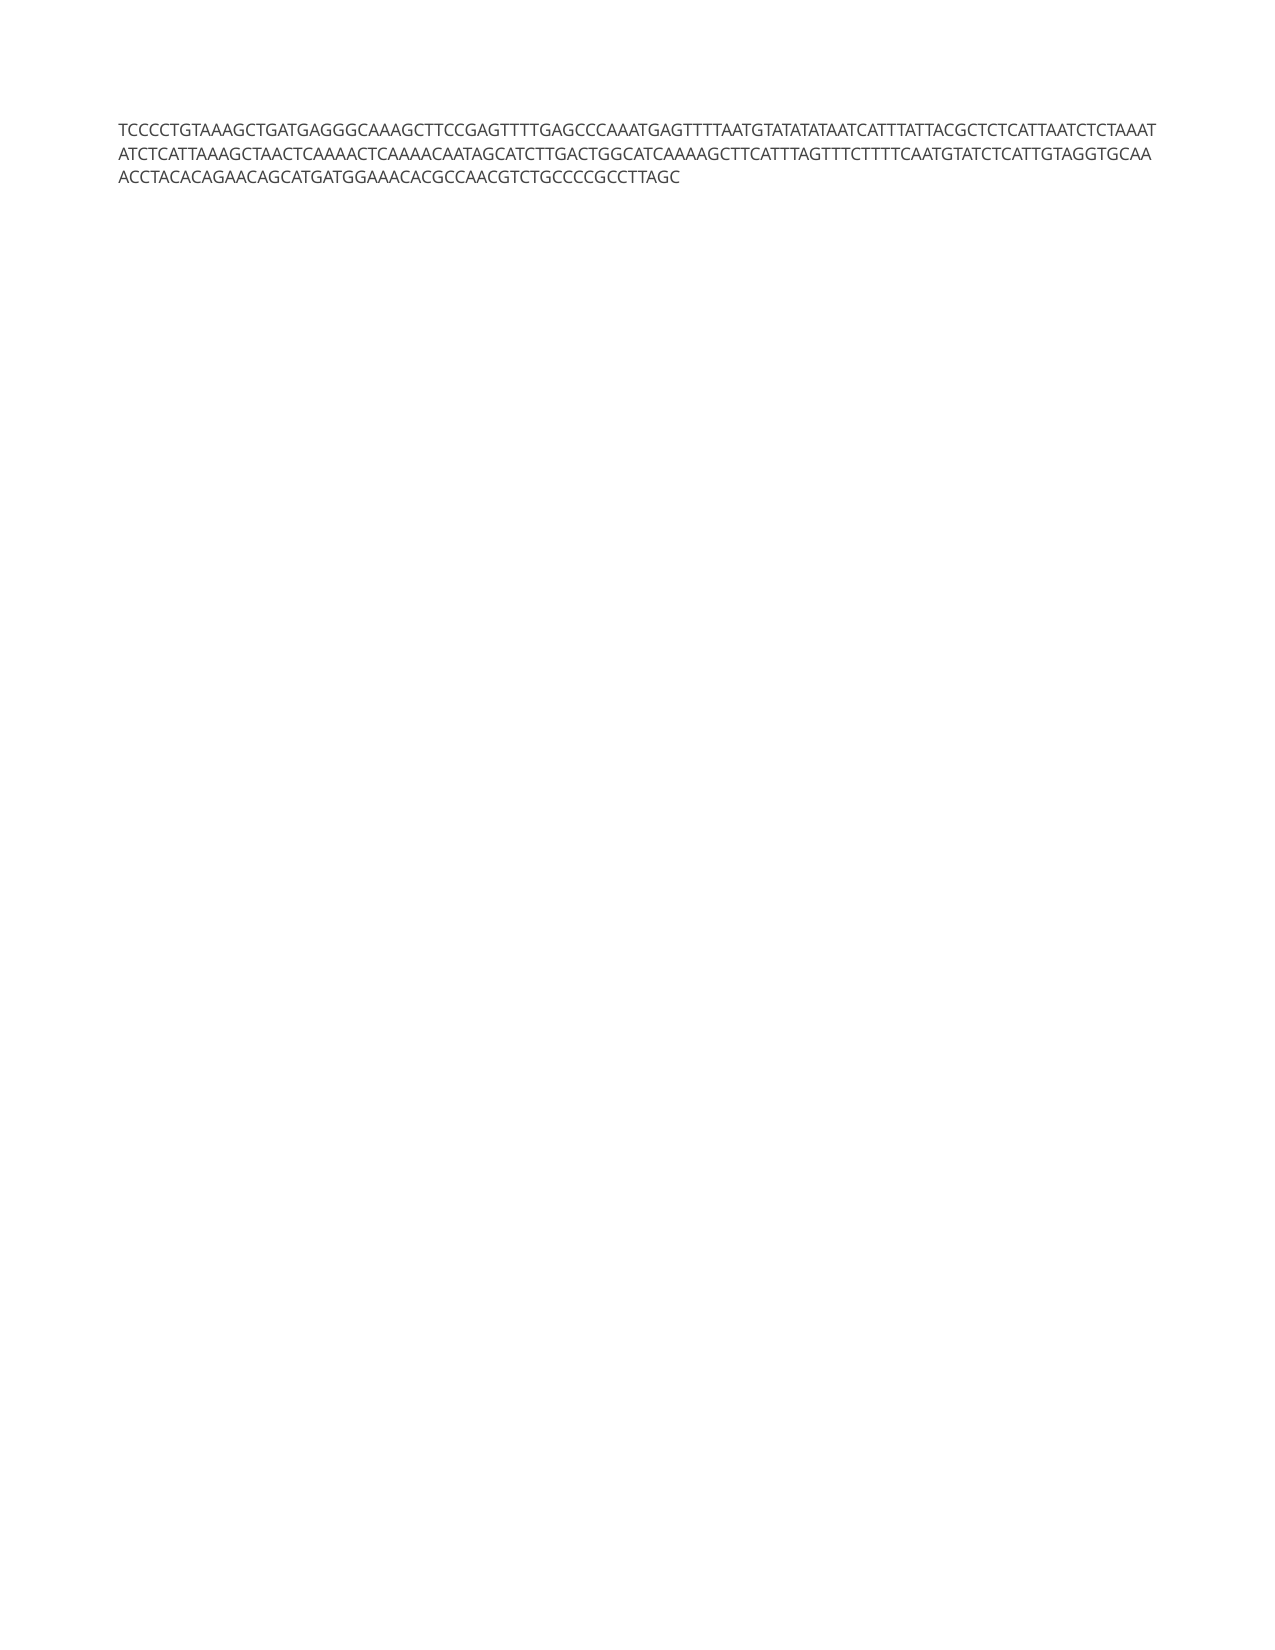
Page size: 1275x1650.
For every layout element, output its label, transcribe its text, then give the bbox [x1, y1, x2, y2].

text TCCCCTGTAAAGCTGATGAGGGCAAAGCTTCCGAGTTTTGAGCCCAAATGAGTTTTAATGTATATATAATCATTTATTACGCTCTCATTAATCTCTAAATATCTCATTAAAGCTAACTCAAAACTCAAAACAATAGCATCTTGACTGGCATCAAAAGCTTCATTTAGTTTCTTTTCAATGTATCTCATTGTAGGTGCAAACCTACACAGAACAGCATGATGGAAACACGCCAACGTCTGCCCCGCCTTAGC [118, 118, 1157, 188]
